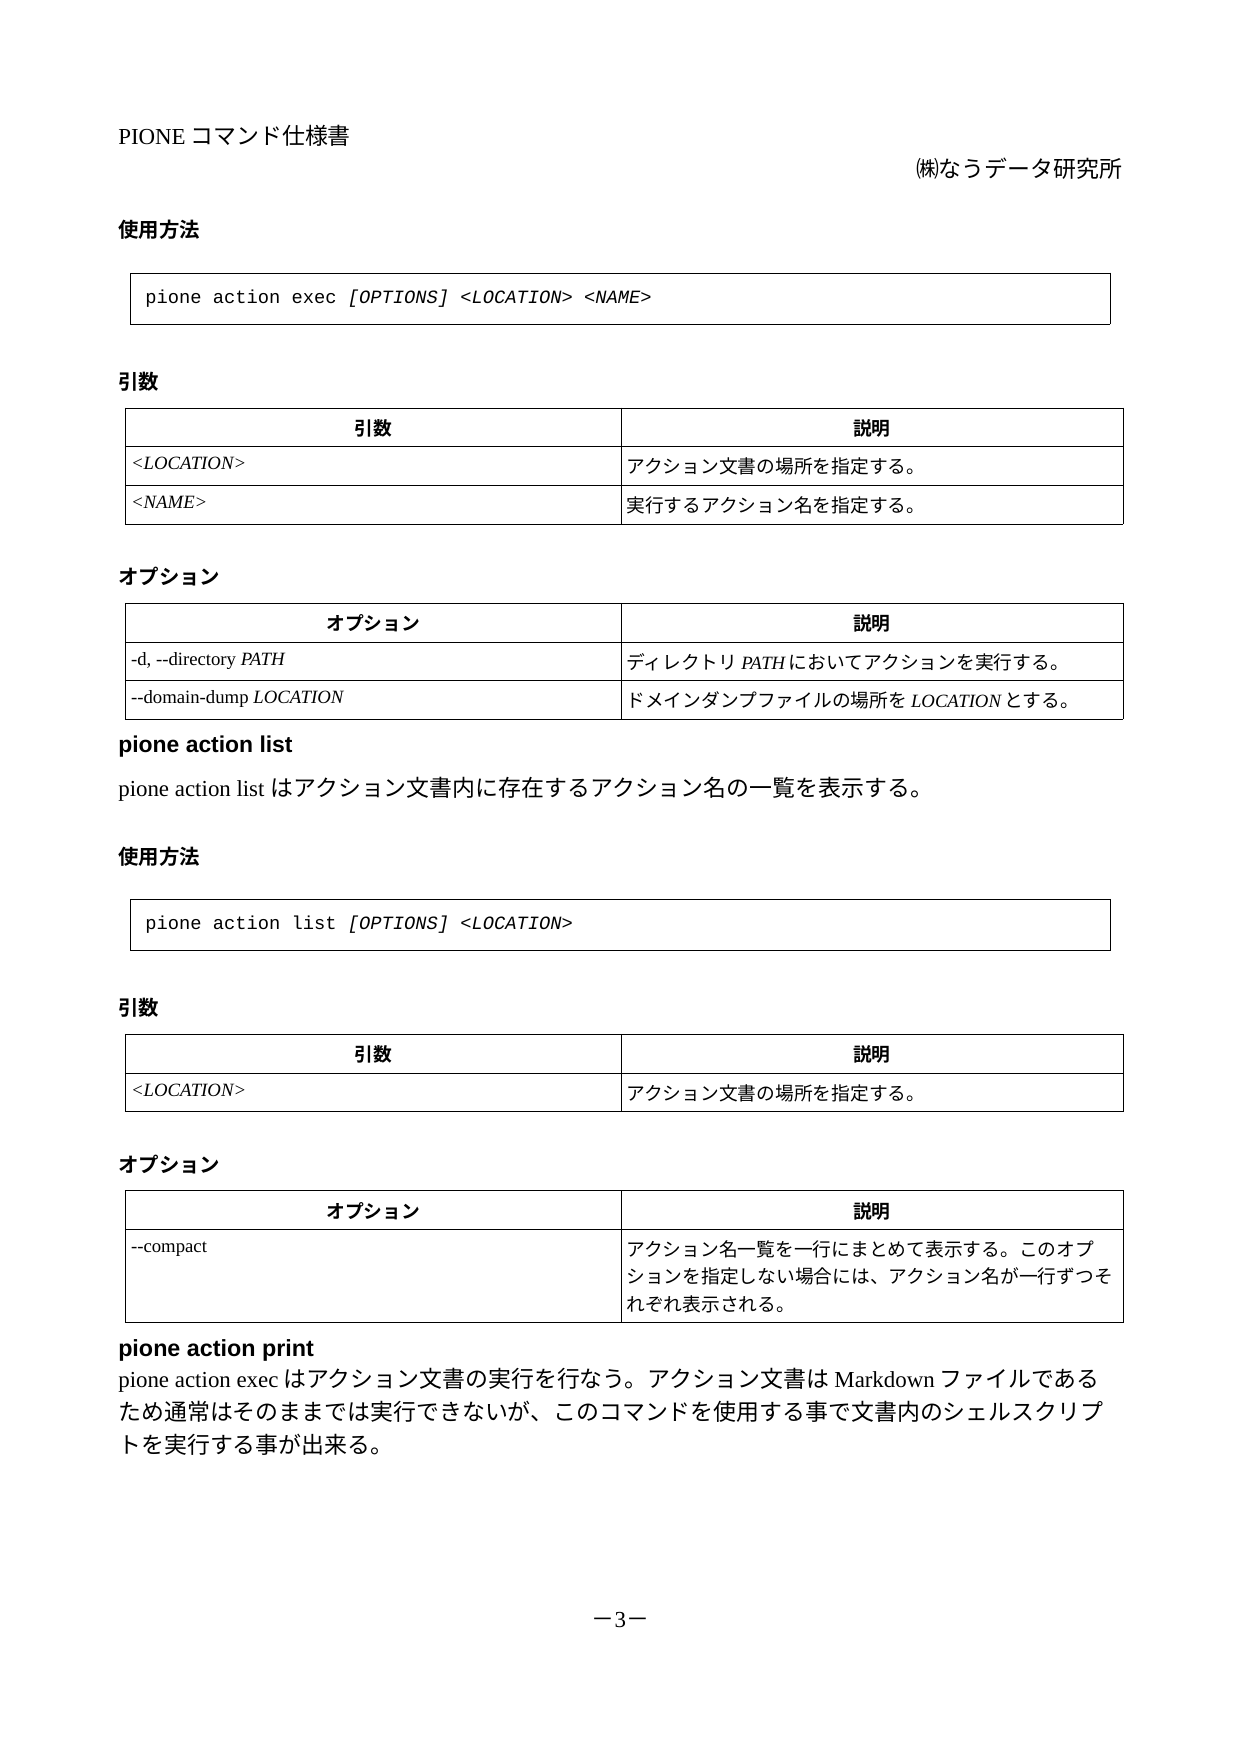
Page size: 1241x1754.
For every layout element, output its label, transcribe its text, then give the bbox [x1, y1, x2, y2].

table_cell --domain-dump LOCATION [126, 681, 621, 719]
table_header オプション [126, 604, 621, 642]
table_header 説明 [622, 1035, 1123, 1073]
subtitle 引数 [118, 366, 1122, 395]
table_header オプション [126, 1191, 621, 1229]
table_header 説明 [622, 409, 1123, 446]
subtitle 使用方法 [118, 214, 1122, 244]
subtitle pione action list [118, 731, 1122, 757]
table_cell ドメインダンプファイルの場所をLOCATIONとする。 [622, 681, 1123, 719]
table_cell <LOCATION> [126, 447, 621, 485]
table_cell アクション文書の場所を指定する。 [622, 1074, 1123, 1111]
text pione action list はアクション文書内に存在するアクション名の一覧を表示する。 [118, 770, 1122, 803]
table_cell -d, --directory PATH [126, 643, 621, 680]
table_cell アクション名一覧を一行にまとめて表示する。このオプションを指定しない場合には、アクション名が一行ずつそれぞれ表示される。 [622, 1230, 1123, 1322]
table_cell <NAME> [126, 486, 621, 524]
subtitle オプション [118, 1148, 1122, 1178]
text pione action execはアクション文書の実行を行なう。アクション文書はMarkdownファイルであるため通常はそのままでは実行できないが、このコマンドを使用する事で文書内のシェルスクリプトを実行する事が出来る。 [118, 1361, 1122, 1461]
table_cell 実行するアクション名を指定する。 [622, 486, 1123, 524]
subtitle オプション [118, 561, 1122, 590]
table_header 説明 [622, 604, 1123, 642]
text pione action list [OPTIONS] <LOCATION> [131, 900, 1110, 950]
subtitle pione action print [118, 1334, 1122, 1361]
table_header 引数 [126, 1035, 621, 1073]
table_cell アクション文書の場所を指定する。 [622, 447, 1123, 485]
table_header 引数 [126, 409, 621, 446]
subtitle 使用方法 [118, 840, 1122, 870]
table_header 説明 [622, 1191, 1123, 1229]
table_cell ディレクトリPATHにおいてアクションを実行する。 [622, 643, 1123, 680]
table_cell --compact [126, 1230, 621, 1322]
text pione action exec [OPTIONS] <LOCATION> <NAME> [131, 274, 1110, 324]
subtitle 引数 [118, 992, 1122, 1021]
table_cell <LOCATION> [126, 1074, 621, 1111]
